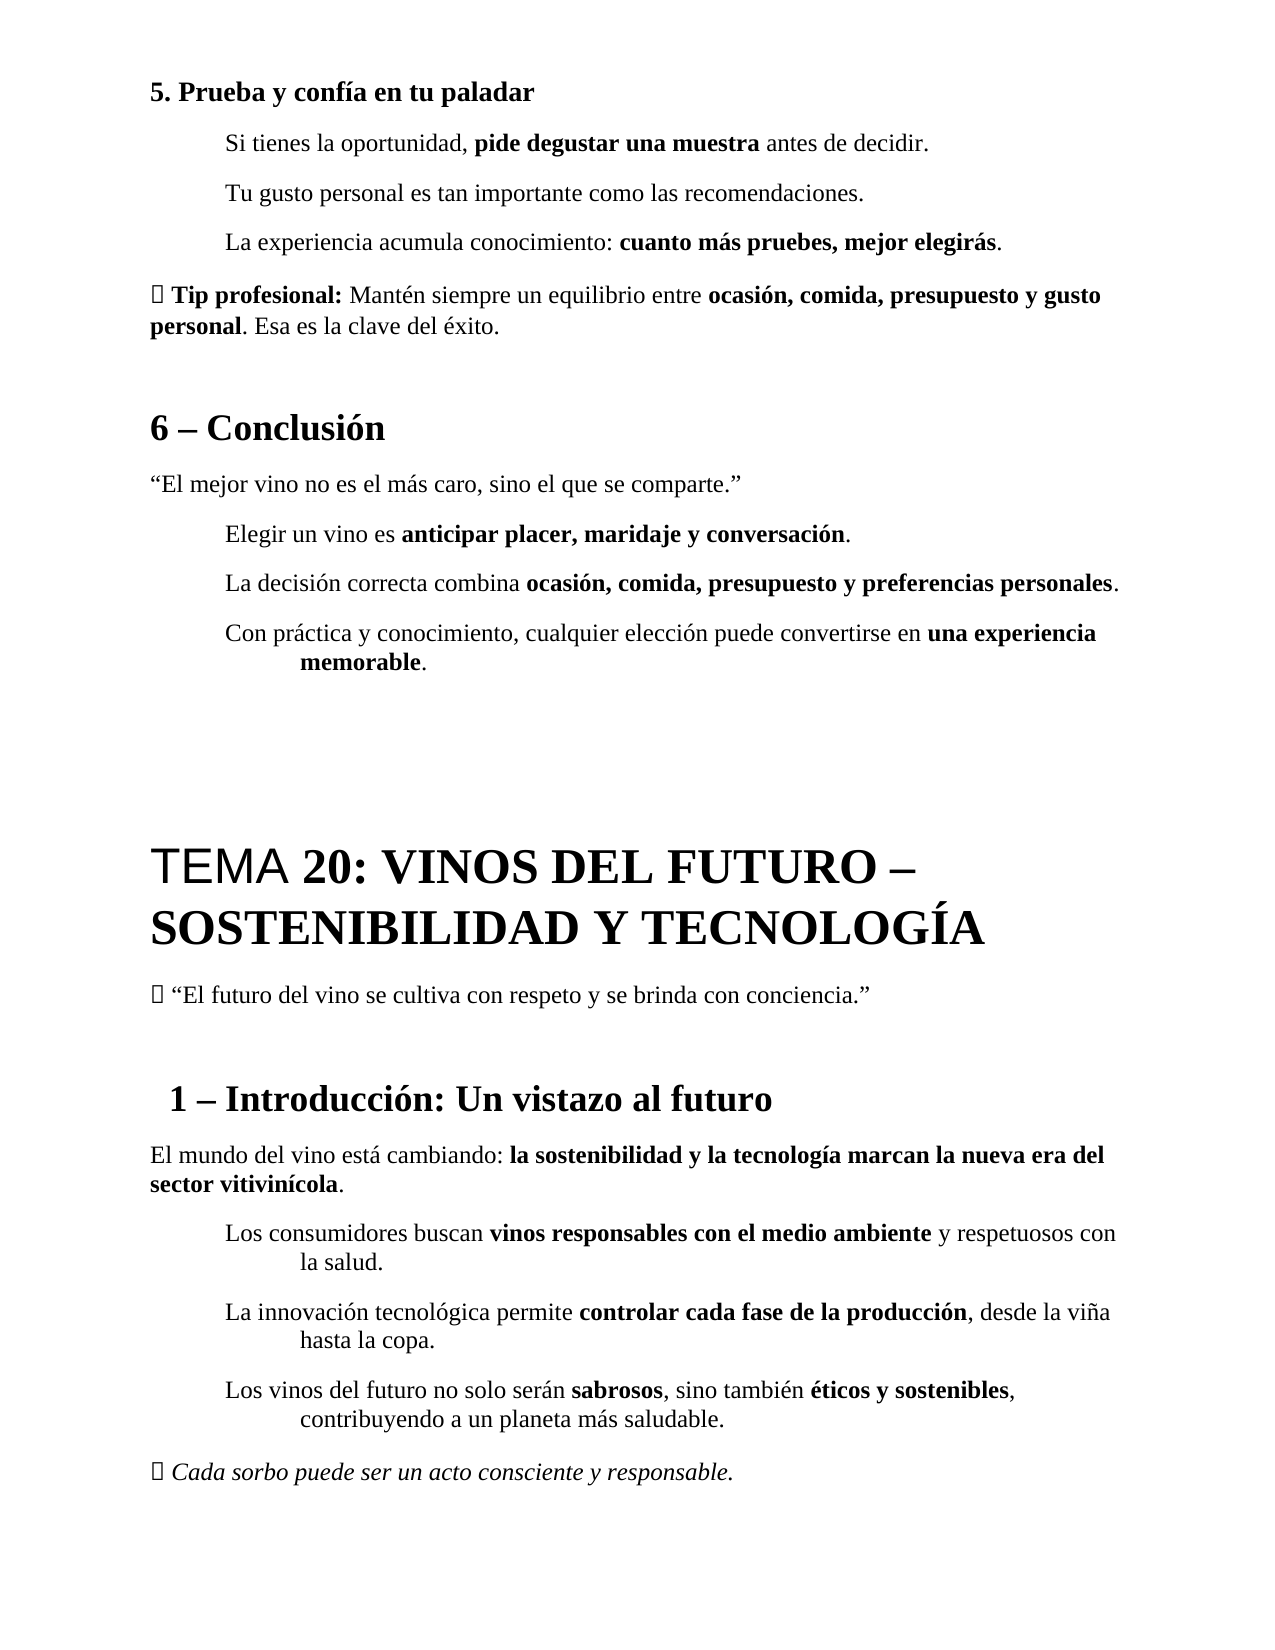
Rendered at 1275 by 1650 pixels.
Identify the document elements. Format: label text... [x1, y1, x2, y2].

text 💬 “El futuro del vino se cultiva con respeto y se brinda con conciencia.” [150, 976, 1125, 1011]
list La innovación tecnológica permite controlar cada fase de la producción, desde la viña hasta la copa. [187, 1297, 1125, 1354]
list Los consumidores buscan vinos responsables con el medio ambiente y respetuosos con la salud. [187, 1218, 1125, 1276]
list Los vinos del futuro no solo serán sabrosos, sino también éticos y sostenibles, contribuyendo a un planeta más saludable. [187, 1375, 1125, 1432]
list Tu gusto personal es tan importante como las recomendaciones. [187, 178, 1125, 207]
text 5. Prueba y confía en tu paladar [150, 75, 1125, 107]
list Si tienes la oportunidad, pide degustar una muestra antes de decidir. [187, 128, 1125, 157]
list Elegir un vino es anticipar placer, maridaje y conversación. [187, 519, 1125, 547]
text 💡 Tip profesional: Mantén siempre un equilibrio entre ocasión, comida, presupuesto y gusto personal. Esa es la clave del éxito. [150, 277, 1125, 340]
text 6 – Conclusión [150, 405, 1125, 448]
list La experiencia acumula conocimiento: cuanto más pruebes, mejor elegirás. [187, 227, 1125, 256]
text “El mejor vino no es el más caro, sino el que se comparte.” [150, 469, 1125, 498]
text El mundo del vino está cambiando: la sostenibilidad y la tecnología marcan la nueva era del sector vitivinícola. [150, 1140, 1125, 1197]
list Con práctica y conocimiento, cualquier elección puede convertirse en una experiencia memorable. [187, 618, 1125, 675]
text 1 – Introducción: Un vistazo al futuro [150, 1076, 1125, 1119]
text TEMA 20: VINOS DEL FUTURO – SOSTENIBILIDAD Y TECNOLOGÍA [150, 830, 1125, 956]
list La decisión correcta combina ocasión, comida, presupuesto y preferencias personales. [187, 568, 1125, 597]
text 🌱 Cada sorbo puede ser un acto consciente y responsable. [150, 1453, 1125, 1487]
